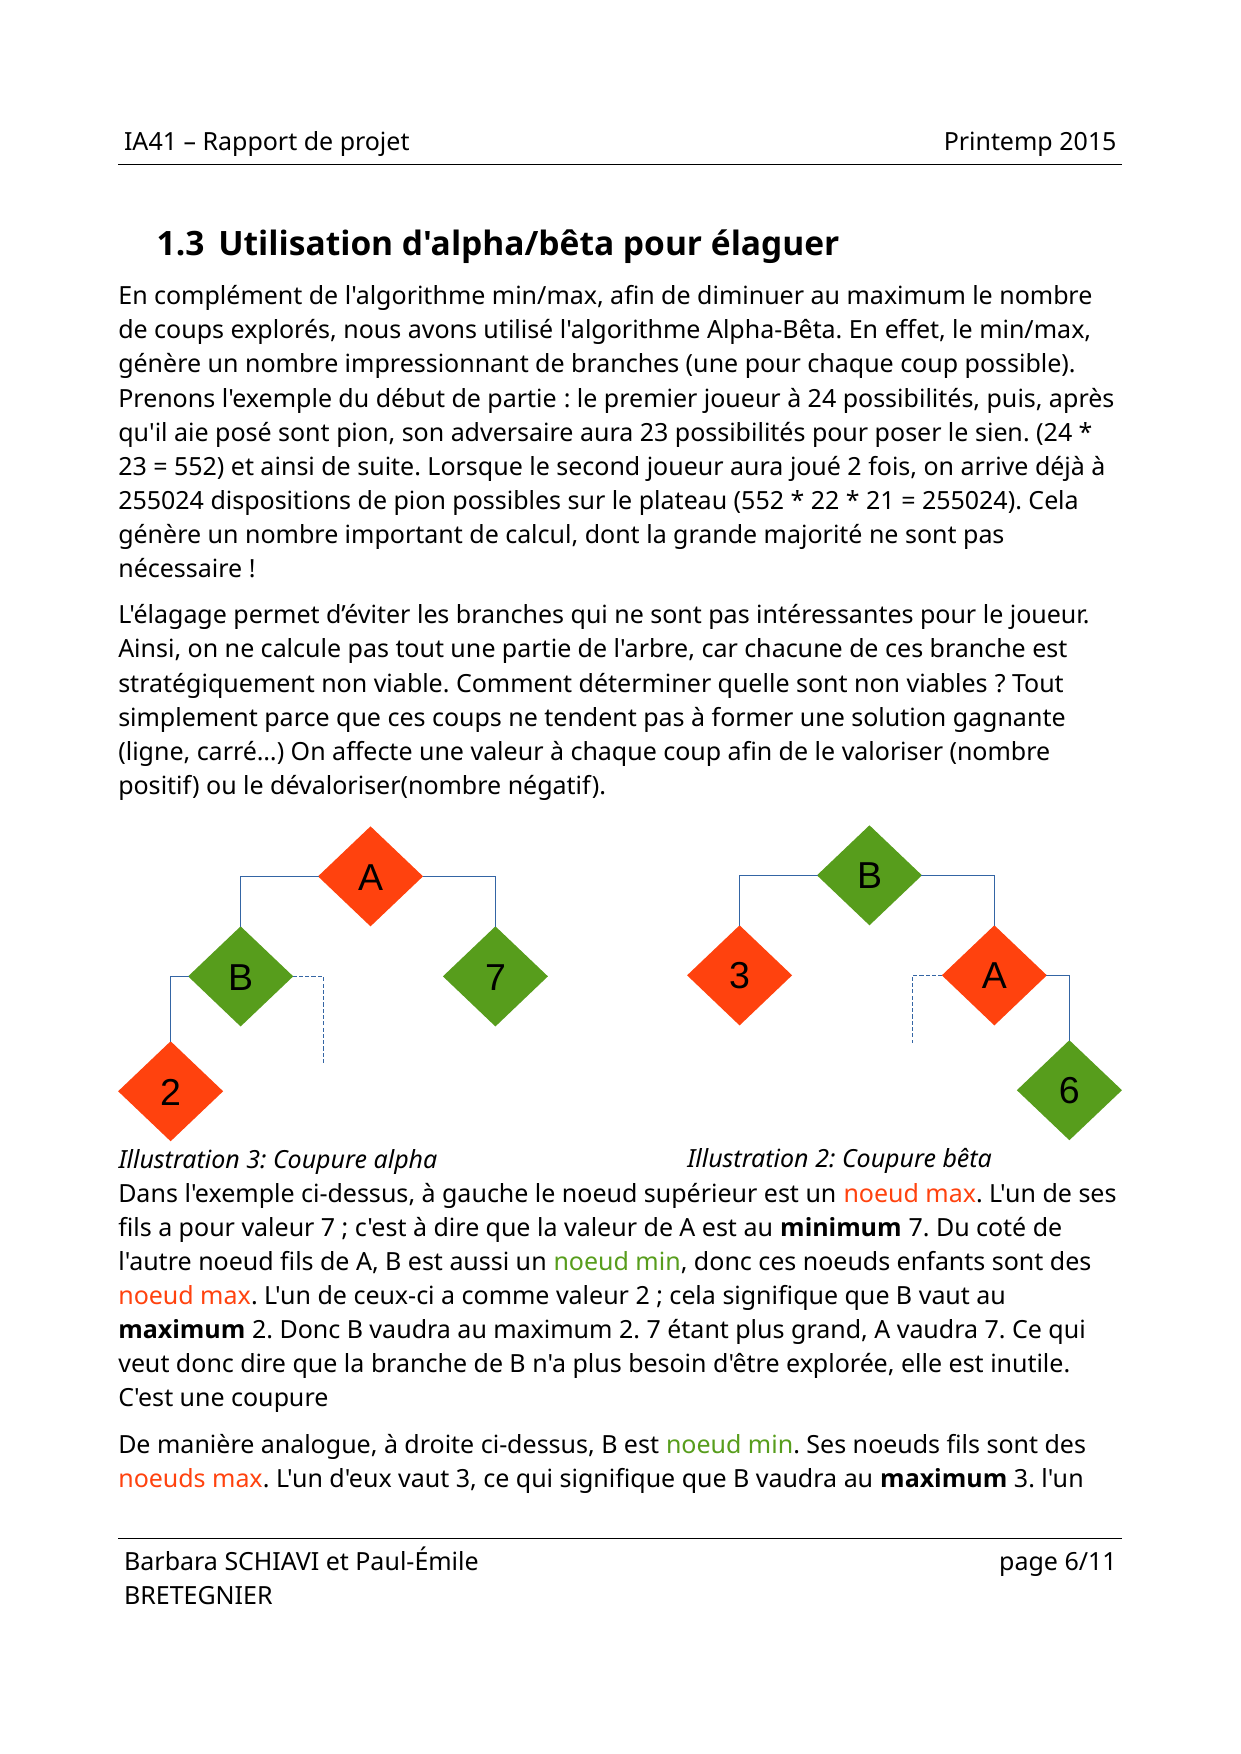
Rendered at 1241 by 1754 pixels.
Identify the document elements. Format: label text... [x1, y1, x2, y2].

text Illustration 3: Coupure alpha [118, 877, 548, 1175]
subtitle Dans l'exemple ci-dessus, à gauche le noeud supérieur est un noeud max. L'un de ses fils a pour valeur 7 ; c'est à dire que la valeur de A est au minimum 7. Du coté de l'autre noeud fils de A, B est aussi un noeud min, donc ces noeuds enfants sont des noeud max. L'un de ceux-ci a comme valeur 2 ; cela signifique que B vaut au maximum 2. Donc B vaudra au maximum 2. 7 étant plus grand, A vaudra 7. Ce qui veut donc dire que la branche de B n'a plus besoin d'être explorée, elle est inutile. C'est une coupure [118, 814, 1122, 1414]
text Illustration 3: Coupure alpha [385, 839, 548, 975]
subtitle Utilisation d'alpha/bêta pour élaguer [148, 220, 1122, 266]
text Illustration 3: Coupure alpha [118, 839, 356, 1090]
text Illustration 2: Coupure bêta [884, 838, 1122, 1089]
text En complément de l'algorithme min/max, afin de diminuer au maximum le nombre de coups explorés, nous avons utilisé l'algorithme Alpha-Bêta. En effet, le min/max, génère un nombre impressionnant de branches (une pour chaque coup possible). Prenons l'exemple du début de partie : le premier joueur à 24 possibilités, puis, après qu'il aie posé sont pion, son adversaire aura 23 possibilités pour poser le sien. (24 * 23 = 552) et ainsi de suite. Lorsque le second joueur aura joué 2 fois, on arrive déjà à 255024 dispositions de pion possibles sur le plateau (552 * 22 * 21 = 255024). Cela génère un nombre important de calcul, dont la grande majorité ne sont pas nécessaire ! [118, 278, 1122, 584]
text Illustration 2: Coupure bêta [687, 876, 1122, 1174]
text L'élagage permet d’éviter les branches qui ne sont pas intéressantes pour le joueur. Ainsi, on ne calcule pas tout une partie de l'arbre, car chacune de ces branche est stratégiquement non viable. Comment déterminer quelle sont non viables ? Tout simplement parce que ces coups ne tendent pas à former une solution gagnante (ligne, carré…) On affecte une valeur à chaque coup afin de le valoriser (nombre positif) ou le dévaloriser(nombre négatif). [118, 597, 1122, 801]
text Illustration 2: Coupure bêta [687, 838, 855, 974]
subtitle De manière analogue, à droite ci-dessus, B est noeud min. Ses noeuds fils sont des noeuds max. L'un d'eux vaut 3, ce qui signifique que B vaudra au maximum 3. l'un [118, 1426, 1122, 1494]
